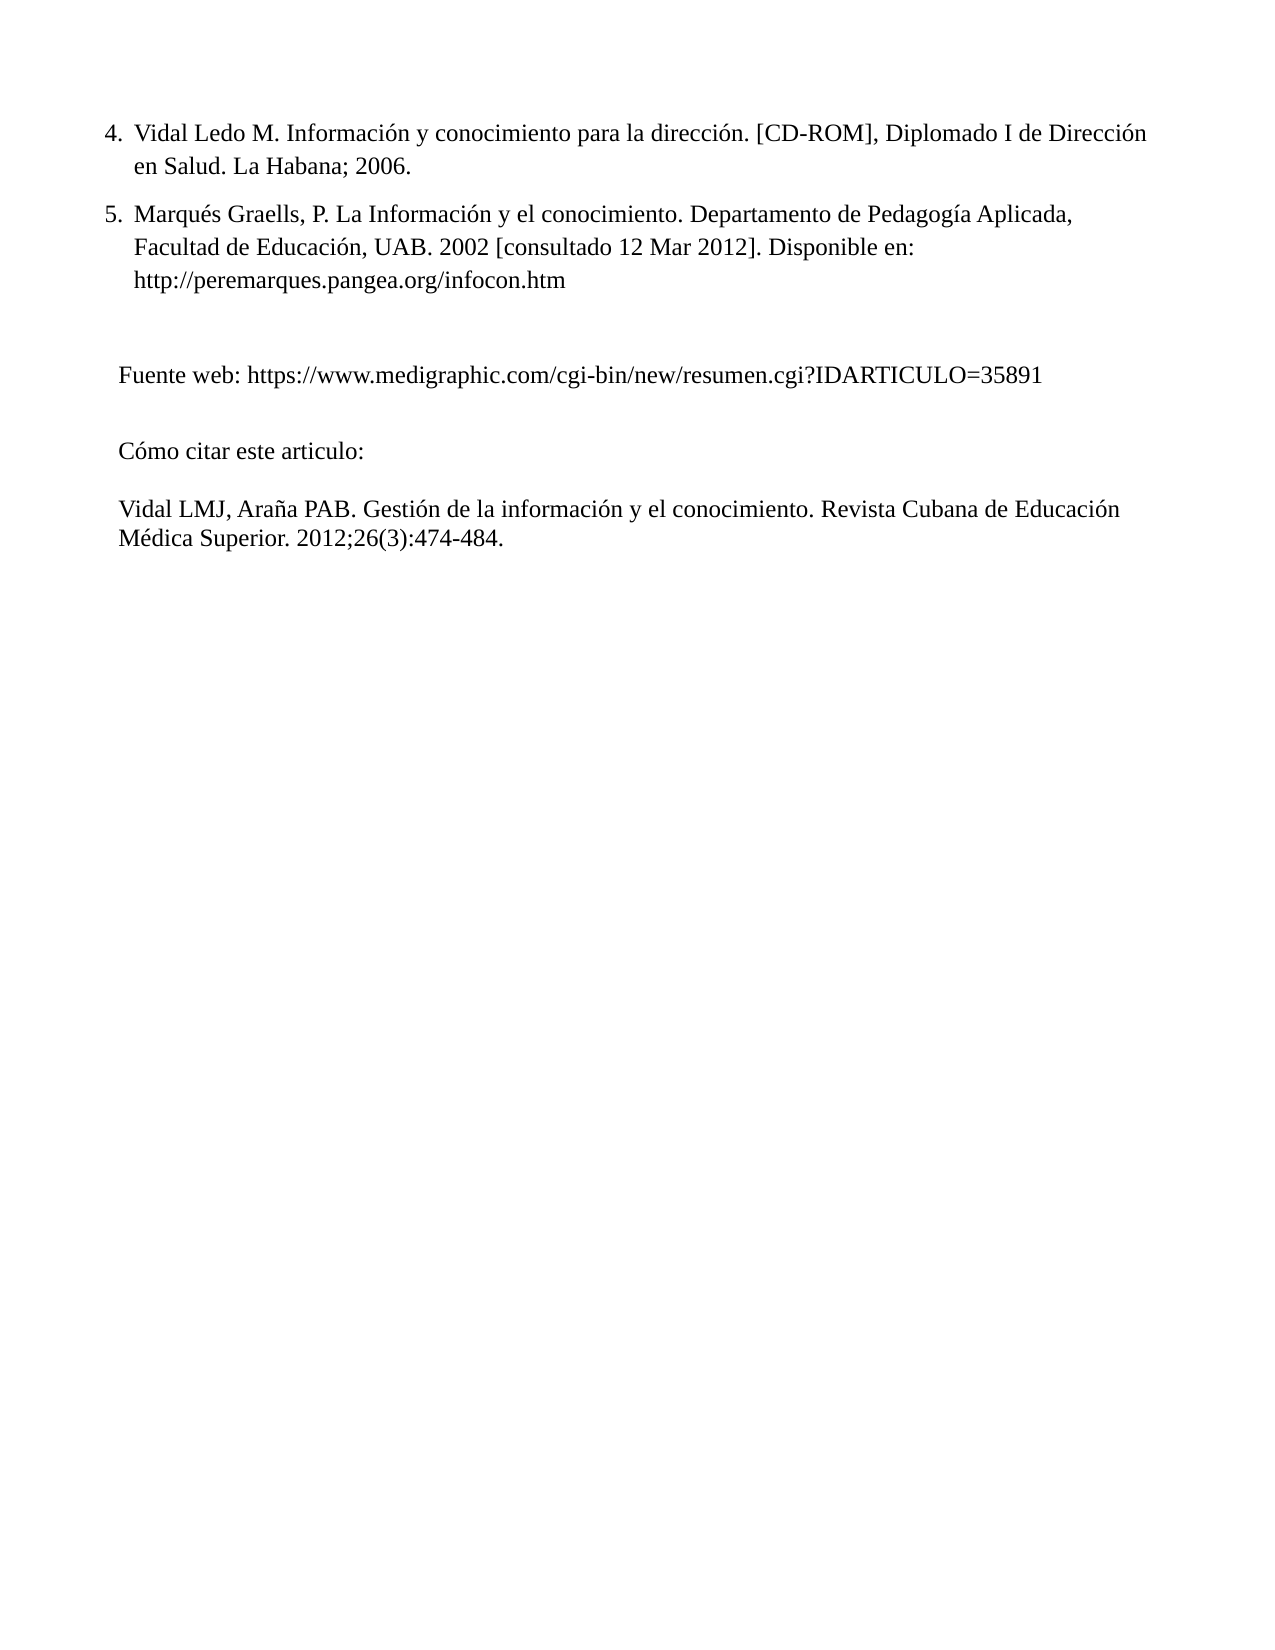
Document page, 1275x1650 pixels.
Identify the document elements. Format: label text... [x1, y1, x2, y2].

list Vidal Ledo M. Información y conocimiento para la dirección. [CD-ROM], Diplomado I de Dirección en Salud. La Habana; 2006. [118, 118, 1157, 180]
list Marqués Graells, P. La Información y el conocimiento. Departamento de Pedagogía Aplicada, Facultad de Educación, UAB. 2002 [consultado 12 Mar 2012]. Disponible en: http://peremarques.pangea.org/infocon.htm [118, 199, 1157, 293]
text Fuente web: https://www.medigraphic.com/cgi-bin/new/resumen.cgi?IDARTICULO=35891 [118, 360, 1157, 389]
text Cómo citar este articulo: [118, 436, 1157, 465]
text Vidal LMJ, Araña PAB. Gestión de la información y el conocimiento. Revista Cubana de Educación Médica Superior. 2012;26(3):474-484. [118, 494, 1157, 609]
